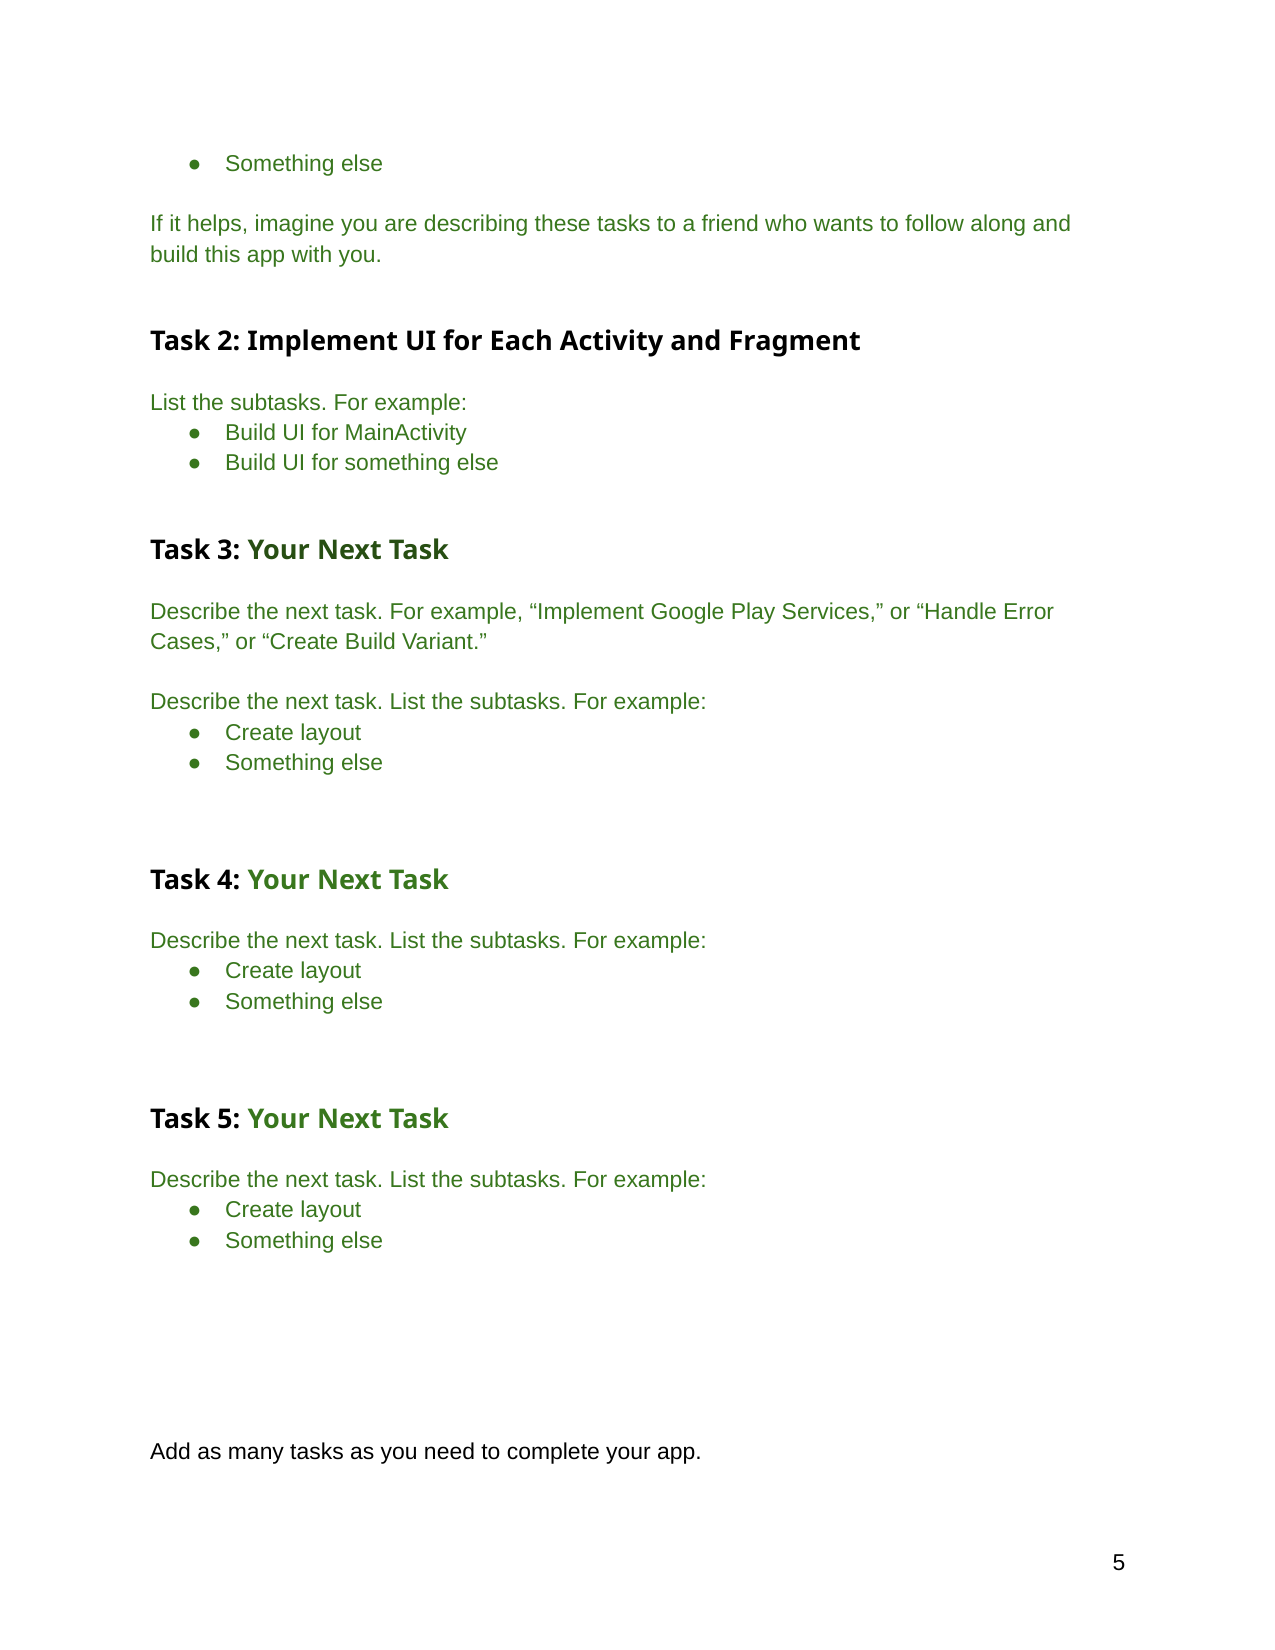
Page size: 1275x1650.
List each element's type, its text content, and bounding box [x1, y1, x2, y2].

list Something else [187, 749, 1125, 775]
list Something else [187, 988, 1125, 1014]
subtitle Task 3: Your Next Task [150, 531, 1125, 567]
text Describe the next task. For example, “Implement Google Play Services,” or “Handle Error Cases,” or “Create Build Variant.” [150, 598, 1125, 654]
text Add as many tasks as you need to complete your app. [150, 1438, 1125, 1464]
text List the subtasks. For example: [150, 389, 1125, 415]
subtitle Task 5: Your Next Task [150, 1099, 1125, 1136]
list Something else [187, 1227, 1125, 1253]
list Create layout [187, 1196, 1125, 1223]
subtitle Task 2: Implement UI for Each Activity and Fragment [150, 322, 1125, 359]
text If it helps, imagine you are describing these tasks to a friend who wants to follow along and build this app with you. [150, 210, 1125, 267]
list Build UI for something else [187, 449, 1125, 476]
list Create layout [187, 718, 1125, 745]
subtitle Task 4: Your Next Task [150, 860, 1125, 897]
list Create layout [187, 957, 1125, 984]
text Describe the next task. List the subtasks. For example: [150, 688, 1125, 715]
list Build UI for MainActivity [187, 419, 1125, 446]
text Describe the next task. List the subtasks. For example: [150, 927, 1125, 954]
text Describe the next task. List the subtasks. For example: [150, 1166, 1125, 1193]
list Something else [187, 150, 1125, 176]
